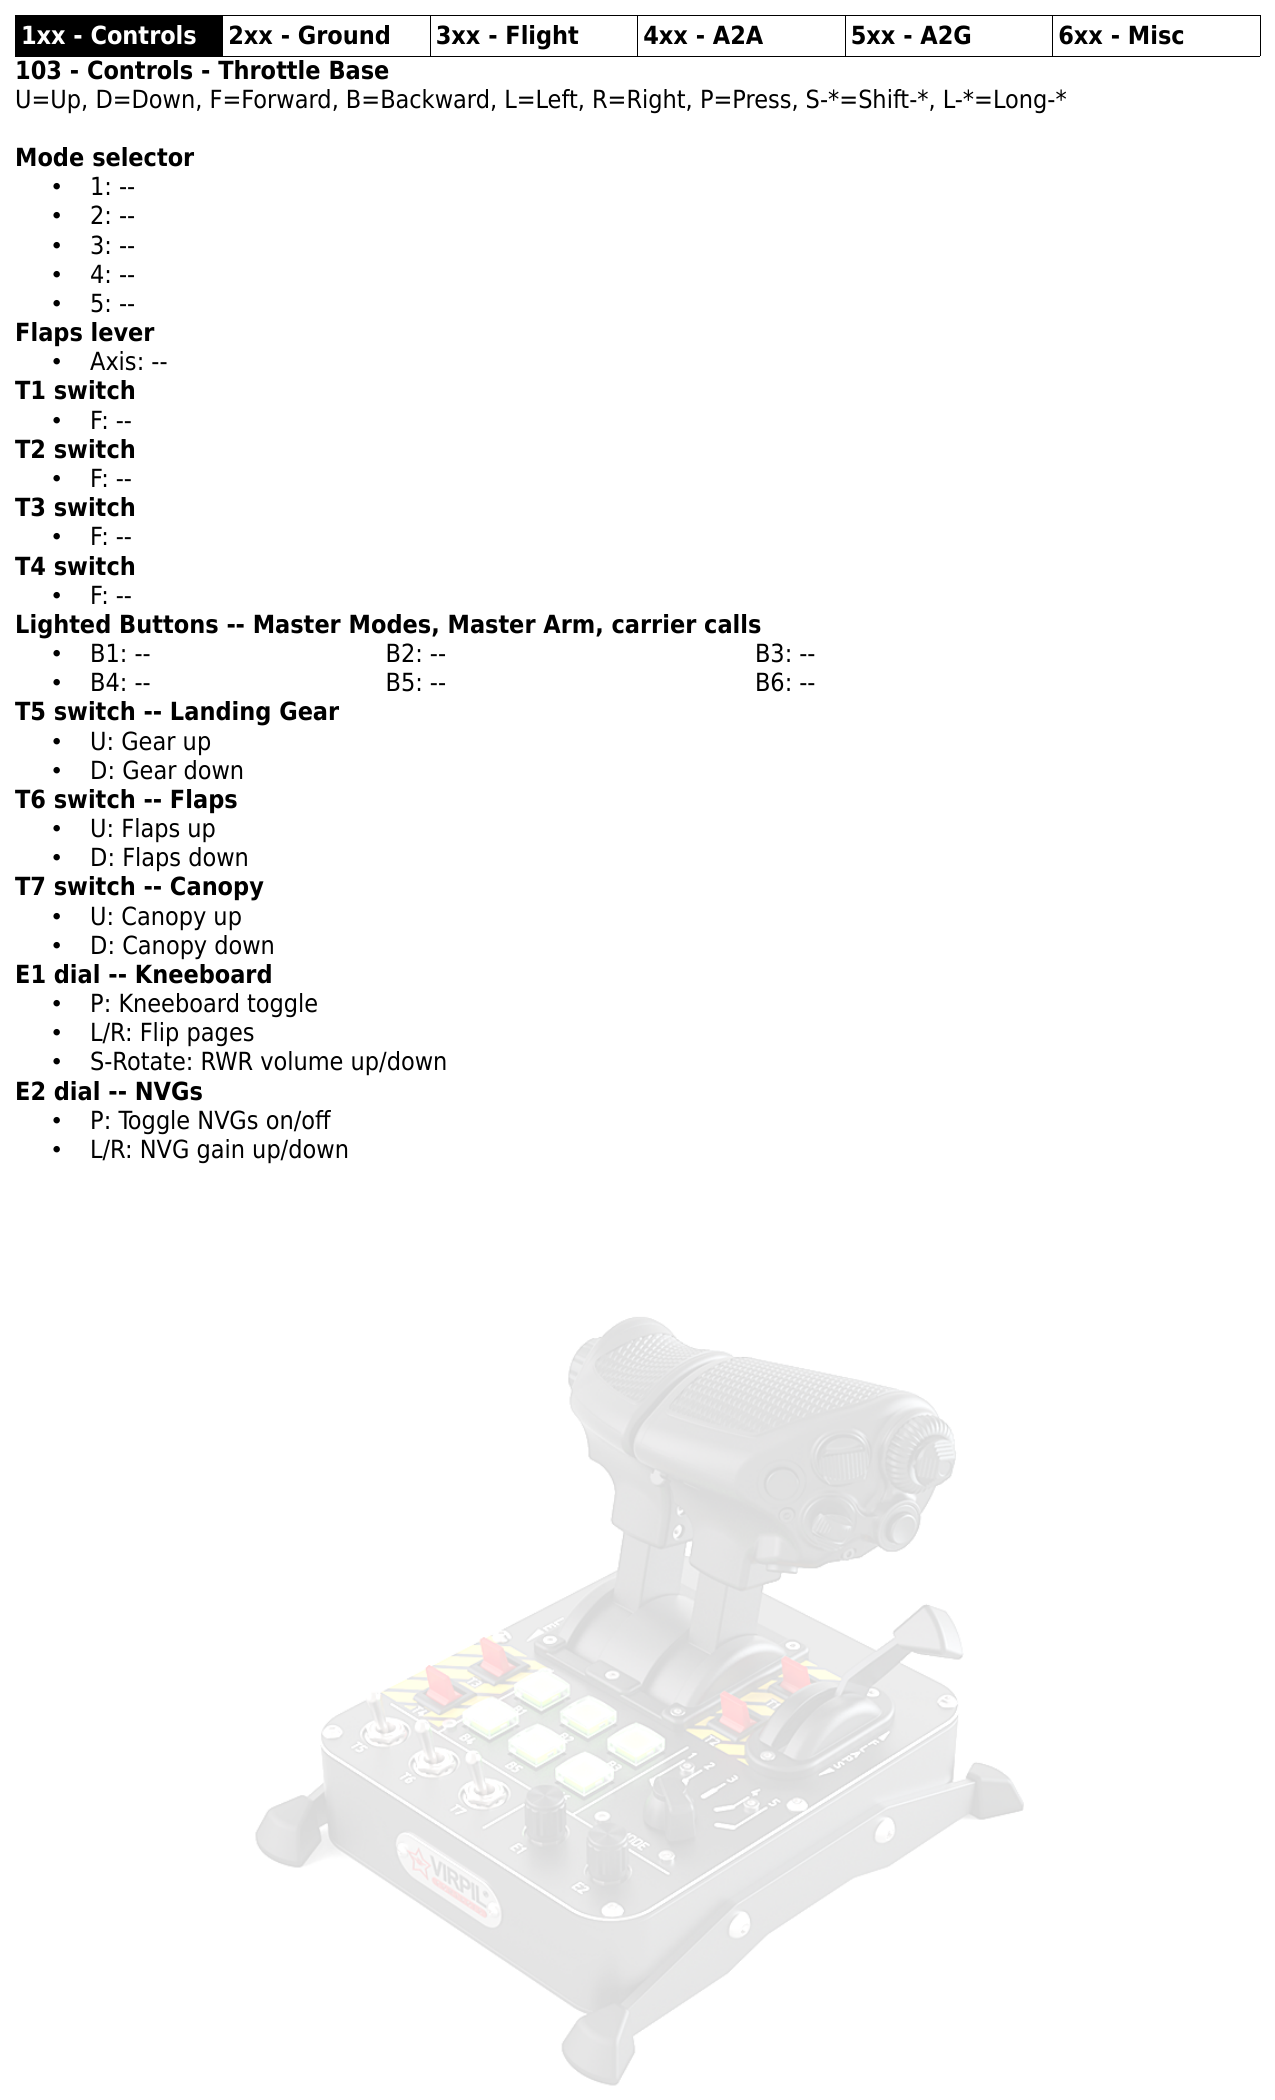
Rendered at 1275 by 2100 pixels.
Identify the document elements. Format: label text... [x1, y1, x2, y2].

list U: Flaps up [52, 814, 1260, 843]
table_header 4xx - A2A [638, 16, 845, 56]
text E1 dial -- Kneeboard [15, 960, 1260, 989]
list U: Canopy up [52, 902, 1260, 931]
table_header 6xx - Misc [1053, 16, 1260, 56]
list F: -- [52, 464, 1260, 493]
list 2: -- [52, 202, 1260, 231]
list D: Flaps down [52, 843, 1260, 872]
list D: Canopy down [52, 931, 1260, 960]
table_header 3xx - Flight [431, 16, 637, 56]
text T6 switch -- Flaps [15, 785, 1260, 814]
text T5 switch -- Landing Gear [15, 697, 1260, 727]
list L/R: Flip pages [52, 1018, 1260, 1047]
text Mode selector [15, 143, 1260, 172]
text U=Up, D=Down, F=Forward, B=Backward, L=Left, R=Right, P=Press, S-*=Shift-*, L-*=Long-* [15, 85, 1260, 114]
list 5: -- [52, 289, 1260, 318]
list Axis: -- [52, 347, 1260, 377]
text Flaps lever [15, 318, 1260, 347]
text Lighted Buttons -- Master Modes, Master Arm, carrier calls [15, 610, 1260, 639]
table_header 5xx - A2G [846, 16, 1052, 56]
list 3: -- [52, 231, 1260, 260]
list D: Gear down [52, 756, 1260, 785]
list S-Rotate: RWR volume up/down [52, 1047, 1260, 1077]
text T4 switch [15, 552, 1260, 581]
text T7 switch -- Canopy [15, 872, 1260, 902]
text E2 dial -- NVGs [15, 1077, 1260, 1106]
list 1: -- [52, 172, 1260, 202]
list F: -- [52, 581, 1260, 610]
text T3 switch [15, 493, 1260, 522]
list P: Kneeboard toggle [52, 989, 1260, 1018]
list L/R: NVG gain up/down [52, 1135, 1260, 1164]
list B1: -- B2: -- B3: -- [52, 639, 1260, 668]
list P: Toggle NVGs on/off [52, 1106, 1260, 1135]
table_header 2xx - Ground [223, 16, 430, 56]
text 103 - Controls - Throttle Base [15, 57, 1260, 85]
list F: -- [52, 522, 1260, 552]
list U: Gear up [52, 727, 1260, 756]
list B4: -- B5: -- B6: -- [52, 668, 1260, 697]
list F: -- [52, 406, 1260, 435]
list 4: -- [52, 260, 1260, 289]
table_header 1xx - Controls [16, 16, 222, 56]
text T2 switch [15, 435, 1260, 464]
text T1 switch [15, 377, 1260, 406]
